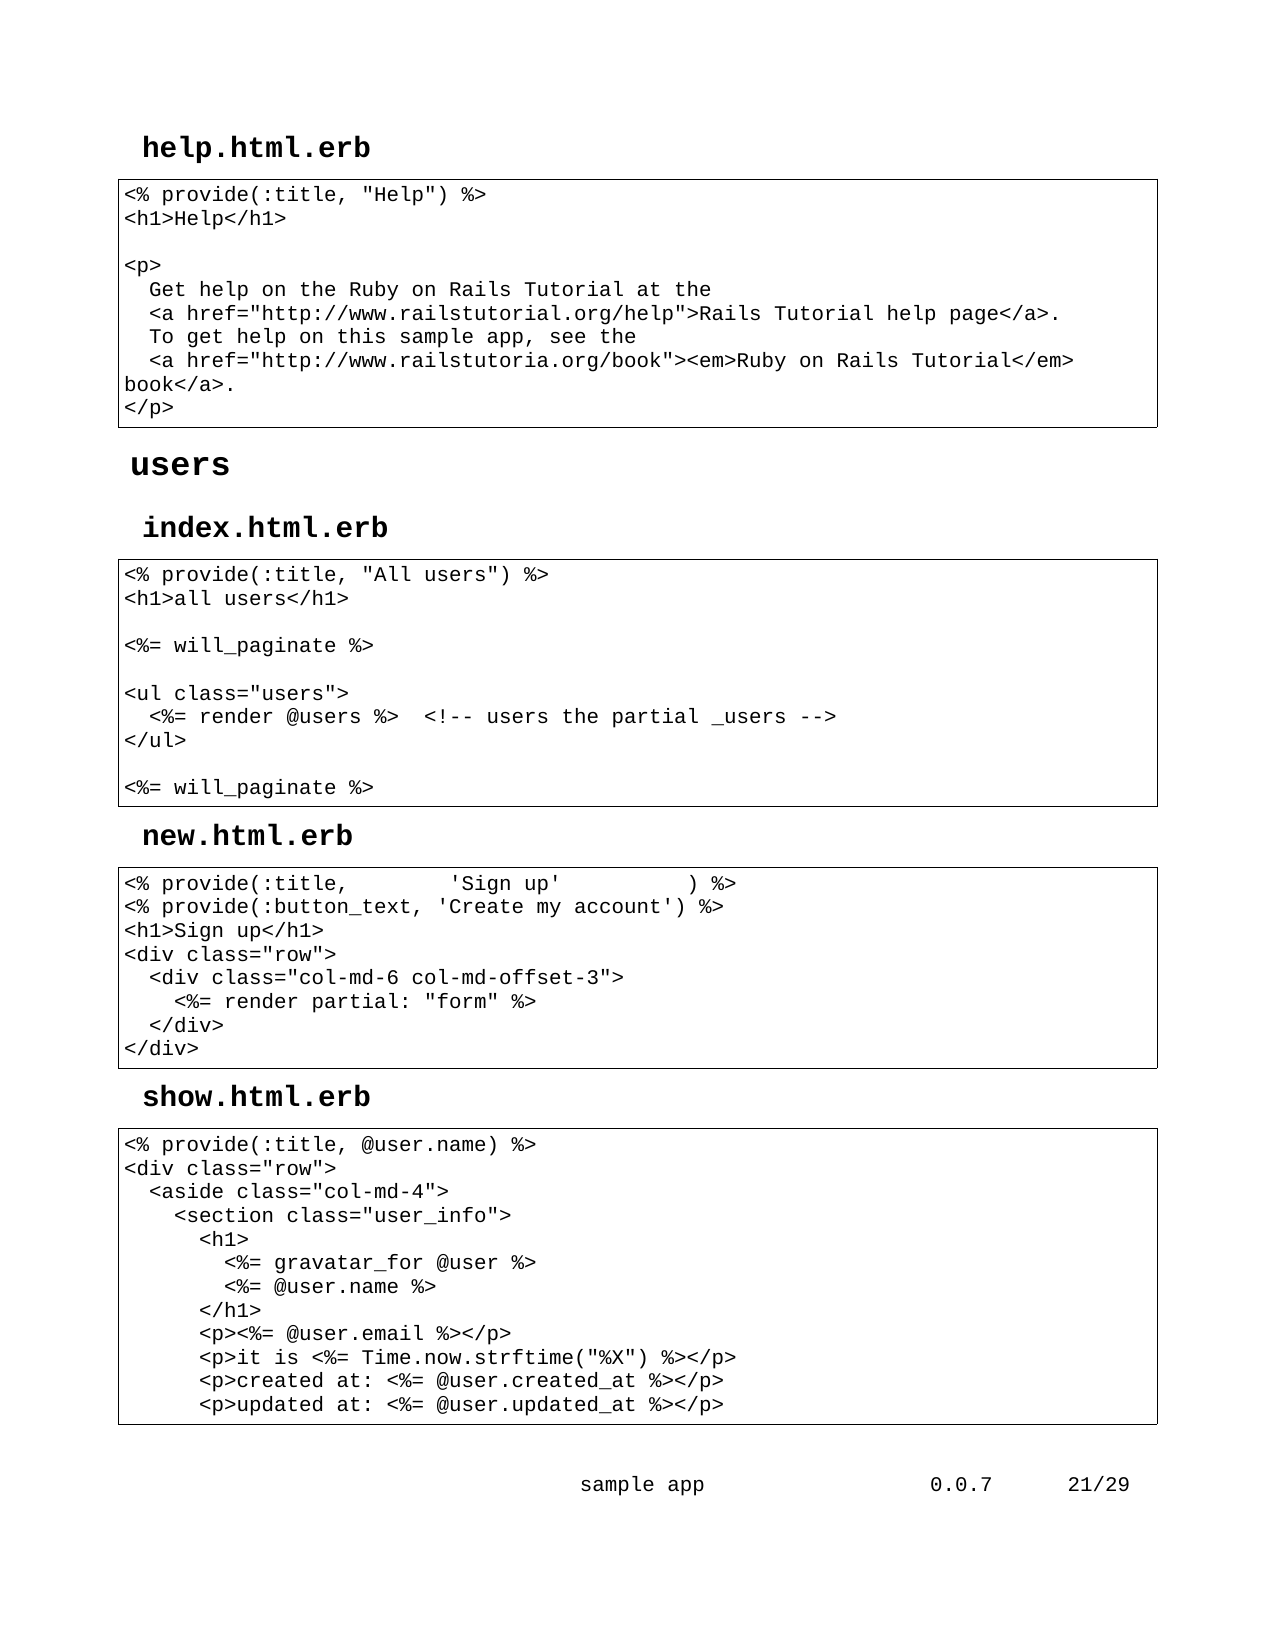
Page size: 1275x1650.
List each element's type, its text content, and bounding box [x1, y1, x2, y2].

table_header <% provide(:title, "All users") %> <h1>all users</h1> <%= will_paginate %> <ul class="users"> <%= render @users %> <!-- users the partial _users --> </ul> <%= will_paginate %> [119, 560, 1157, 806]
subtitle index.html.erb [142, 513, 1157, 546]
subtitle new.html.erb [142, 821, 1157, 854]
subtitle show.html.erb [142, 1082, 1157, 1116]
table_header <% provide(:title, @user.name) %> <div class="row"> <aside class="col-md-4"> <section class="user_info"> <h1> <%= gravatar_for @user %> <%= @user.name %> </h1> <p><%= @user.email %></p> <p>it is <%= Time.now.strftime("%X") %></p> <p>created at: <%= @user.created_at %></p> <p>updated at: <%= @user.updated_at %></p> [119, 1129, 1157, 1423]
subtitle users [130, 447, 1157, 486]
table_header <% provide(:title, 'Sign up' ) %> <% provide(:button_text, 'Create my account') %> <h1>Sign up</h1> <div class="row"> <div class="col-md-6 col-md-offset-3"> <%= render partial: "form" %> </div> </div> [119, 868, 1157, 1068]
table_header <% provide(:title, "Help") %> <h1>Help</h1> <p> Get help on the Ruby on Rails Tutorial at the <a href="http://www.railstutorial.org/help">Rails Tutorial help page</a>. To get help on this sample app, see the <a href="http://www.railstutoria.org/book"><em>Ruby on Rails Tutorial</em> book</a>. </p> [119, 180, 1157, 427]
subtitle help.html.erb [142, 133, 1157, 166]
